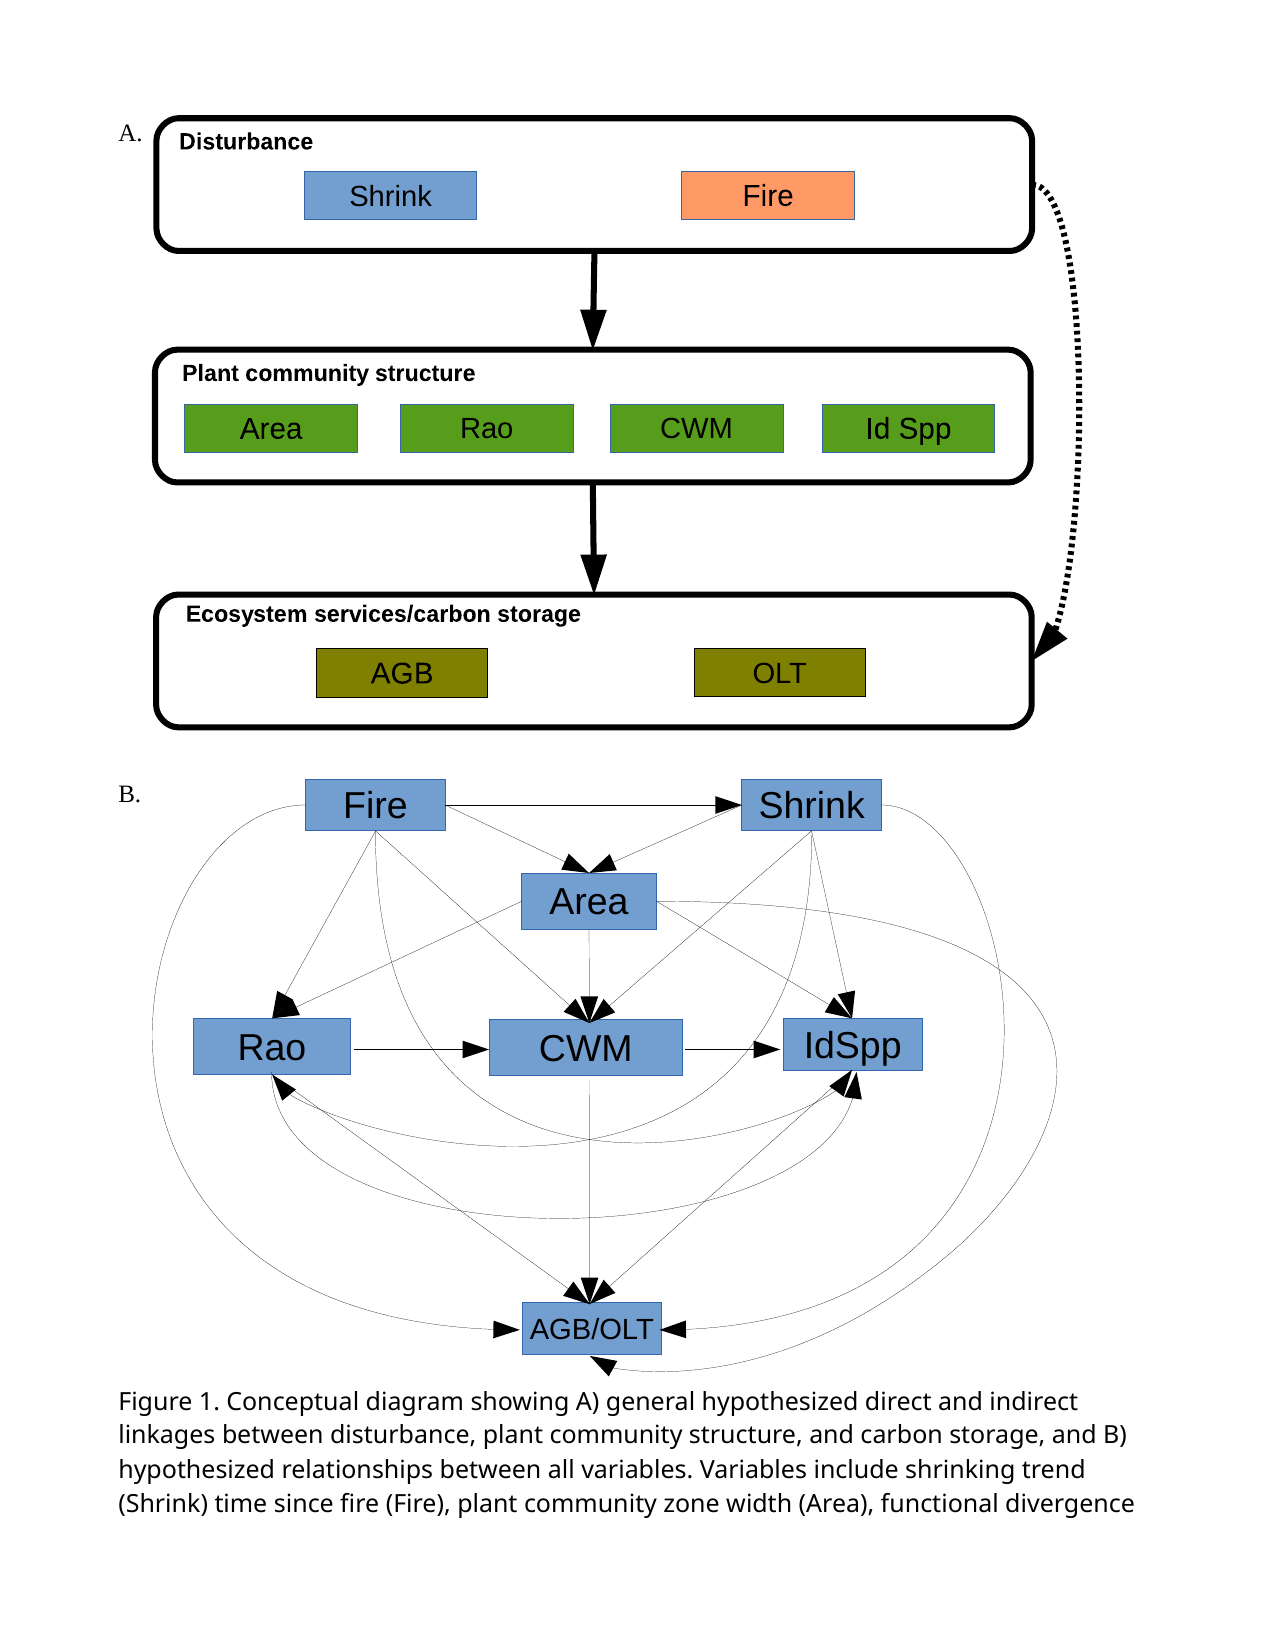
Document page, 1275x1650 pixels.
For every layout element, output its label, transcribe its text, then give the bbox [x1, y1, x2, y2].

text [1023, 118, 1157, 147]
text [160, 122, 1029, 147]
text Figure 1. Conceptual diagram showing A) general hypothesized direct and indirect linkages between disturbance, plant community structure, and carbon storage, and B) hypothesized relationships between all variables. Variables include shrinking trend (Shrink) time since fire (Fire), plant community zone width (Area), functional divergence [118, 1383, 1157, 1519]
text [882, 779, 1157, 808]
text [446, 779, 741, 805]
text B. [118, 779, 305, 808]
text A. [118, 118, 166, 147]
